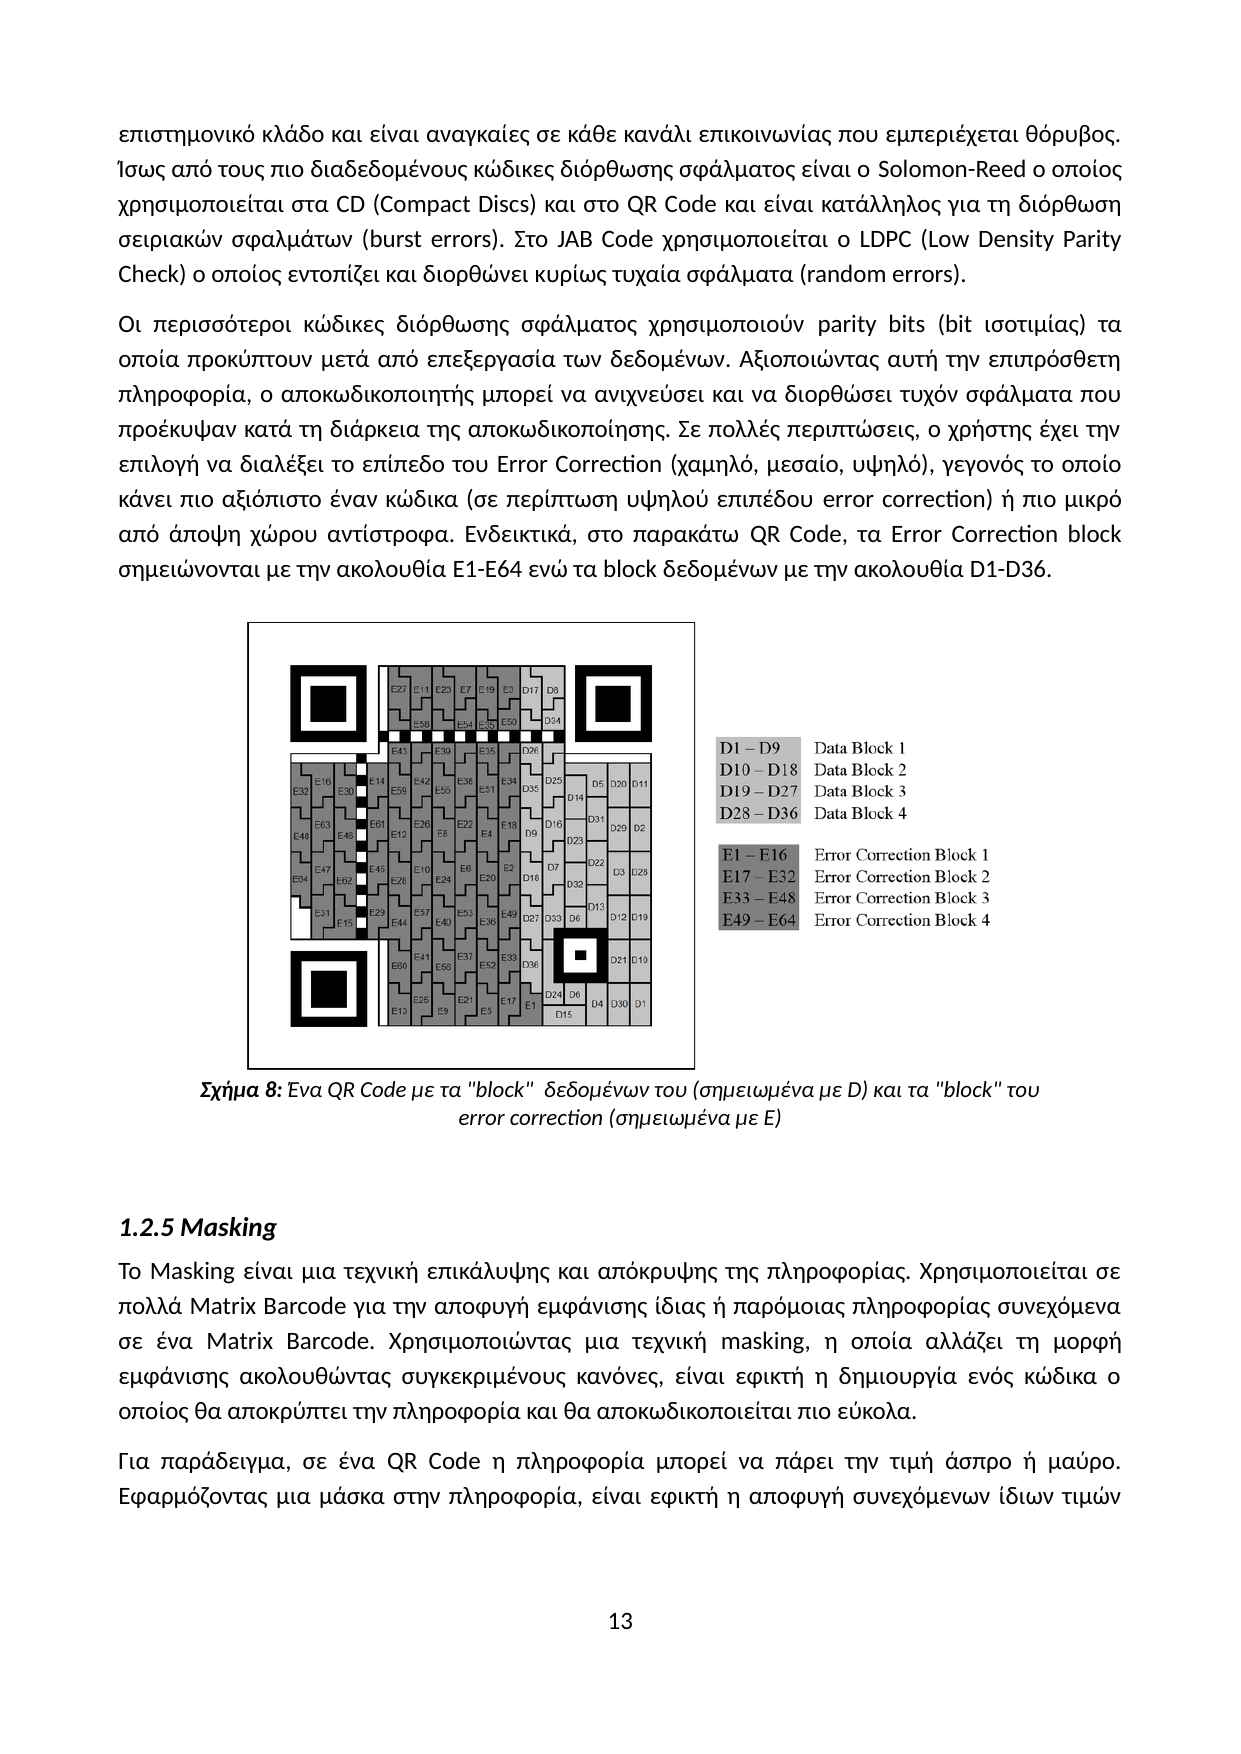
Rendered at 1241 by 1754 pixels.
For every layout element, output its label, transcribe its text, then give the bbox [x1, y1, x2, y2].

text Το Masking είναι μια τεχνική επικάλυψης και απόκρυψης της πληροφορίας. Χρησιμοποιείται σε πολλά Matrix Barcode για την αποφυγή εμφάνισης ίδιας ή παρόμοιας πληροφορίας συνεχόμενα σε ένα Matrix Barcode. Χρησιμοποιώντας μια τεχνική masking, η οποία αλλάζει τη μορφή εμφάνισης ακολουθώντας συγκεκριμένους κανόνες, είναι εφικτή η δημιουργία ενός κώδικα ο οποίος θα αποκρύπτει την πληροφορία και θα αποκωδικοποιείται πιο εύκολα. [118, 1255, 1122, 1426]
text Σχήμα 8: Ένα QR Code με τα "block" δεδομένων του (σημειωμένα με D) και τα "block" του error correction (σημειωμένα με E) [185, 615, 1055, 1131]
picture [242, 614, 999, 1075]
text Για παράδειγμα, σε ένα QR Code η πληροφορία μπορεί να πάρει την τιμή άσπρο ή μαύρο. Εφαρμόζοντας μια μάσκα στην πληροφορία, είναι εφικτή η αποφυγή συνεχόμενων ίδιων τιμών [118, 1445, 1122, 1510]
text επιστημονικό κλάδο και είναι αναγκαίες σε κάθε κανάλι επικοινωνίας που εμπεριέχεται θόρυβος. Ίσως από τους πιο διαδεδομένους κώδικες διόρθωσης σφάλματος είναι ο Solomon-Reed ο οποίος χρησιμοποιείται στα CD (Compact Discs) και στο QR Code και είναι κατάλληλος για τη διόρθωση σειριακών σφαλμάτων (burst errors). Στο JAB Code χρησιμοποιείται ο LDPC (Low Density Parity Check) ο οποίος εντοπίζει και διορθώνει κυρίως τυχαία σφάλματα (random errors). [118, 118, 1122, 289]
text Οι περισσότεροι κώδικες διόρθωσης σφάλματος χρησιμοποιούν parity bits (bit ισοτιμίας) τα οποία προκύπτουν μετά από επεξεργασία των δεδομένων. Αξιοποιώντας αυτή την επιπρόσθετη πληροφορία, ο αποκωδικοποιητής μπορεί να ανιχνεύσει και να διορθώσει τυχόν σφάλματα που προέκυψαν κατά τη διάρκεια της αποκωδικοποίησης. Σε πολλές περιπτώσεις, ο χρήστης έχει την επιλογή να διαλέξει το επίπεδο του Error Correction (χαμηλό, μεσαίο, υψηλό), γεγονός το οποίο κάνει πιο αξιόπιστο έναν κώδικα (σε περίπτωση υψηλού επιπέδου error correction) ή πιο μικρό από άποψη χώρου αντίστροφα. Ενδεικτικά, στο παρακάτω QR Code, τα Error Correction block σημειώνονται με την ακολουθία E1-E64 ενώ τα block δεδομένων με την ακολουθία D1-D36. [118, 308, 1122, 583]
subtitle 1.2.5 Masking [118, 1210, 1122, 1243]
